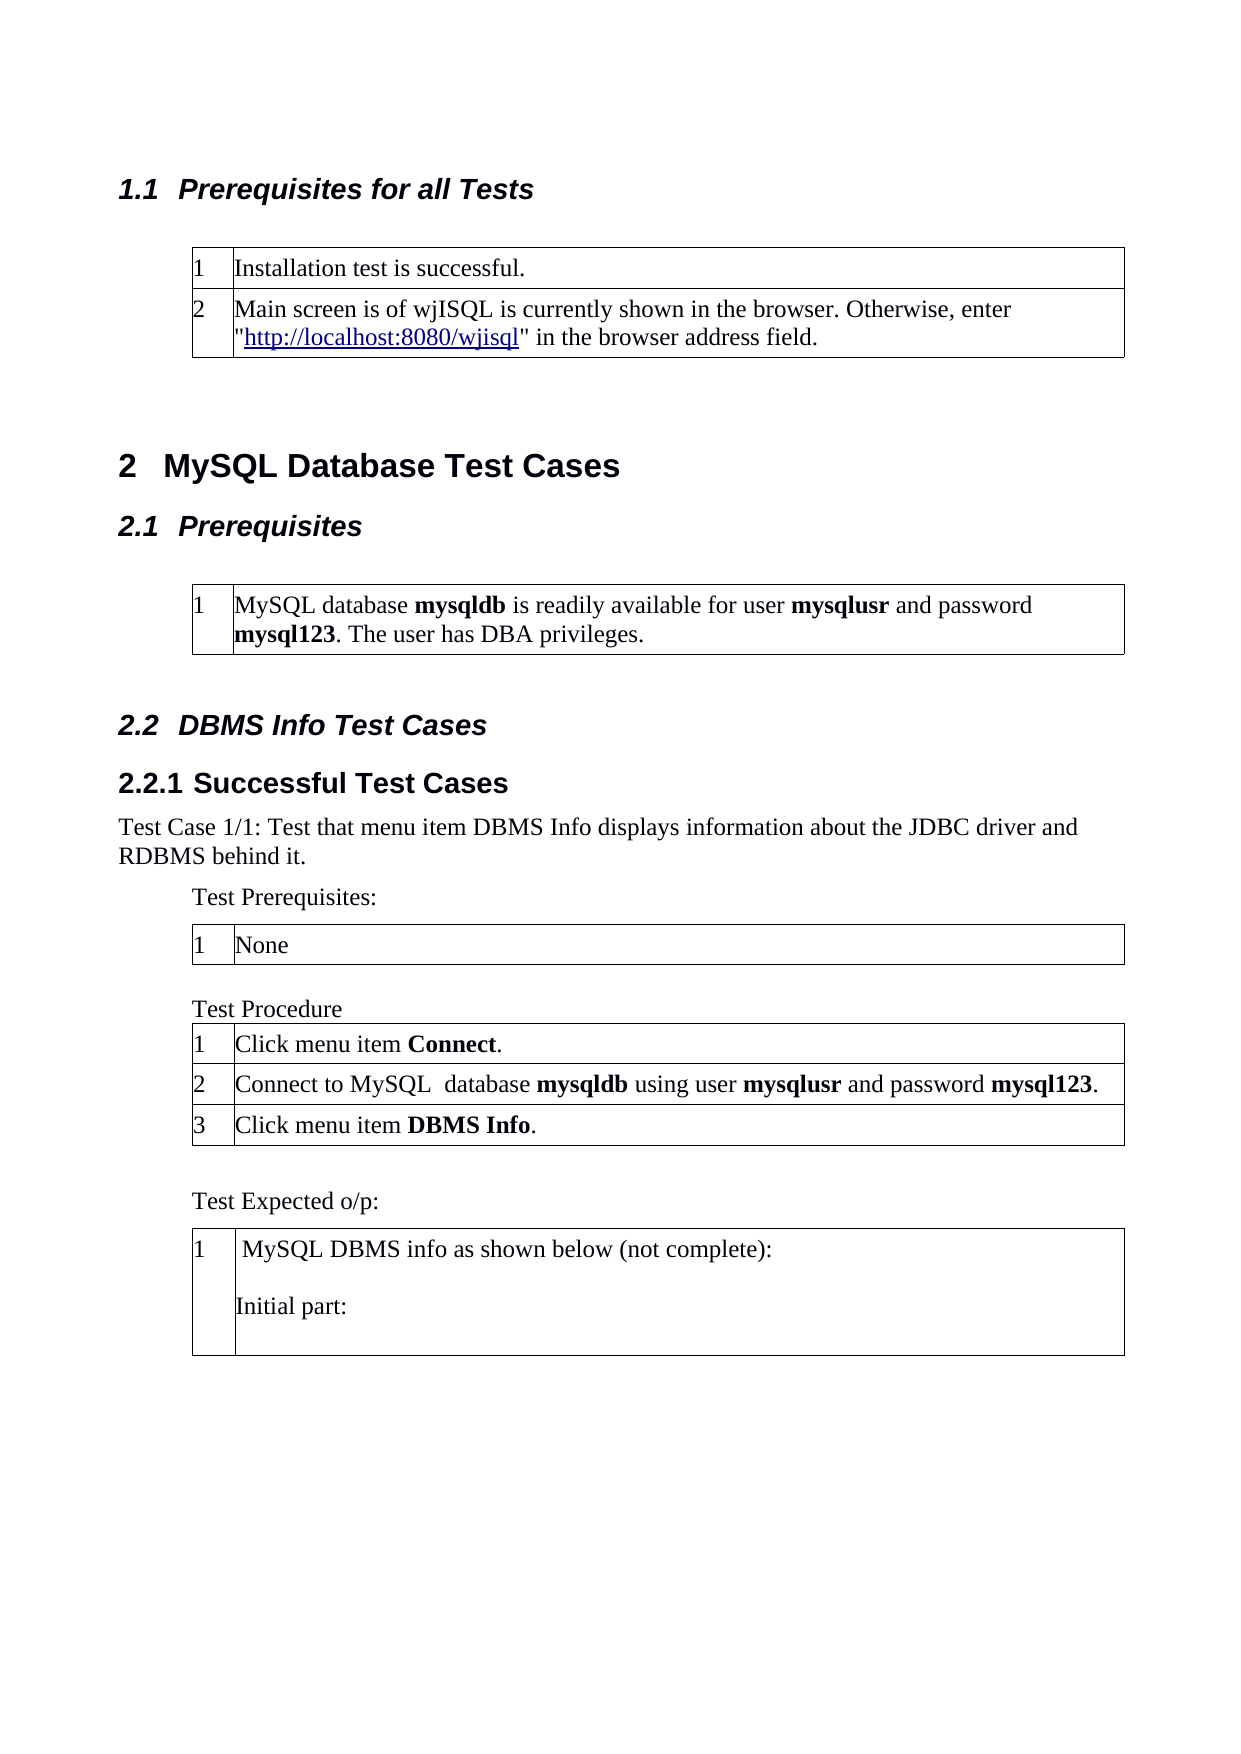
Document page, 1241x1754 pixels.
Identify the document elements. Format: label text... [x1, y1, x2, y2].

table_header None [235, 925, 1124, 964]
table_cell Click menu item DBMS Info. [235, 1105, 1124, 1144]
subtitle Successful Test Cases [118, 766, 1122, 800]
table_header 1 [193, 1024, 234, 1063]
table_header 1 [193, 585, 233, 653]
table_cell Connect to MySQL database mysqldb using user mysqlusr and password mysql123. [235, 1064, 1124, 1104]
subtitle MySQL Database Test Cases [118, 446, 1122, 484]
table_cell 3 [193, 1105, 234, 1144]
text Test Procedure [118, 994, 1122, 1022]
table_cell 2 [193, 289, 233, 357]
table_header 1 [193, 925, 234, 964]
table_header 1 [193, 1229, 235, 1354]
text Test Expected o/p: [118, 1186, 1122, 1215]
table_cell 2 [193, 1064, 234, 1104]
table_header MySQL database mysqldb is readily available for user mysqlusr and password mysql123. The user has DBA privileges. [234, 585, 1124, 653]
table_header Click menu item Connect. [235, 1024, 1124, 1063]
table_cell Main screen is of wjISQL is currently shown in the browser. Otherwise, enter "http://localhost:8080/wjisql" in the browser address field. [234, 289, 1124, 357]
table_header Installation test is successful. [234, 248, 1124, 287]
text Test Case 1/1: Test that menu item DBMS Info displays information about the JDBC driver and RDBMS behind it. [118, 812, 1122, 870]
subtitle DBMS Info Test Cases [118, 708, 1122, 741]
table_header MySQL DBMS info as shown below (not complete): Initial part: [236, 1229, 1124, 1354]
table_header 1 [193, 248, 233, 287]
subtitle Prerequisites [118, 509, 1122, 543]
text Test Prerequisites: [118, 882, 1122, 911]
subtitle Prerequisites for all Tests [118, 172, 1122, 205]
